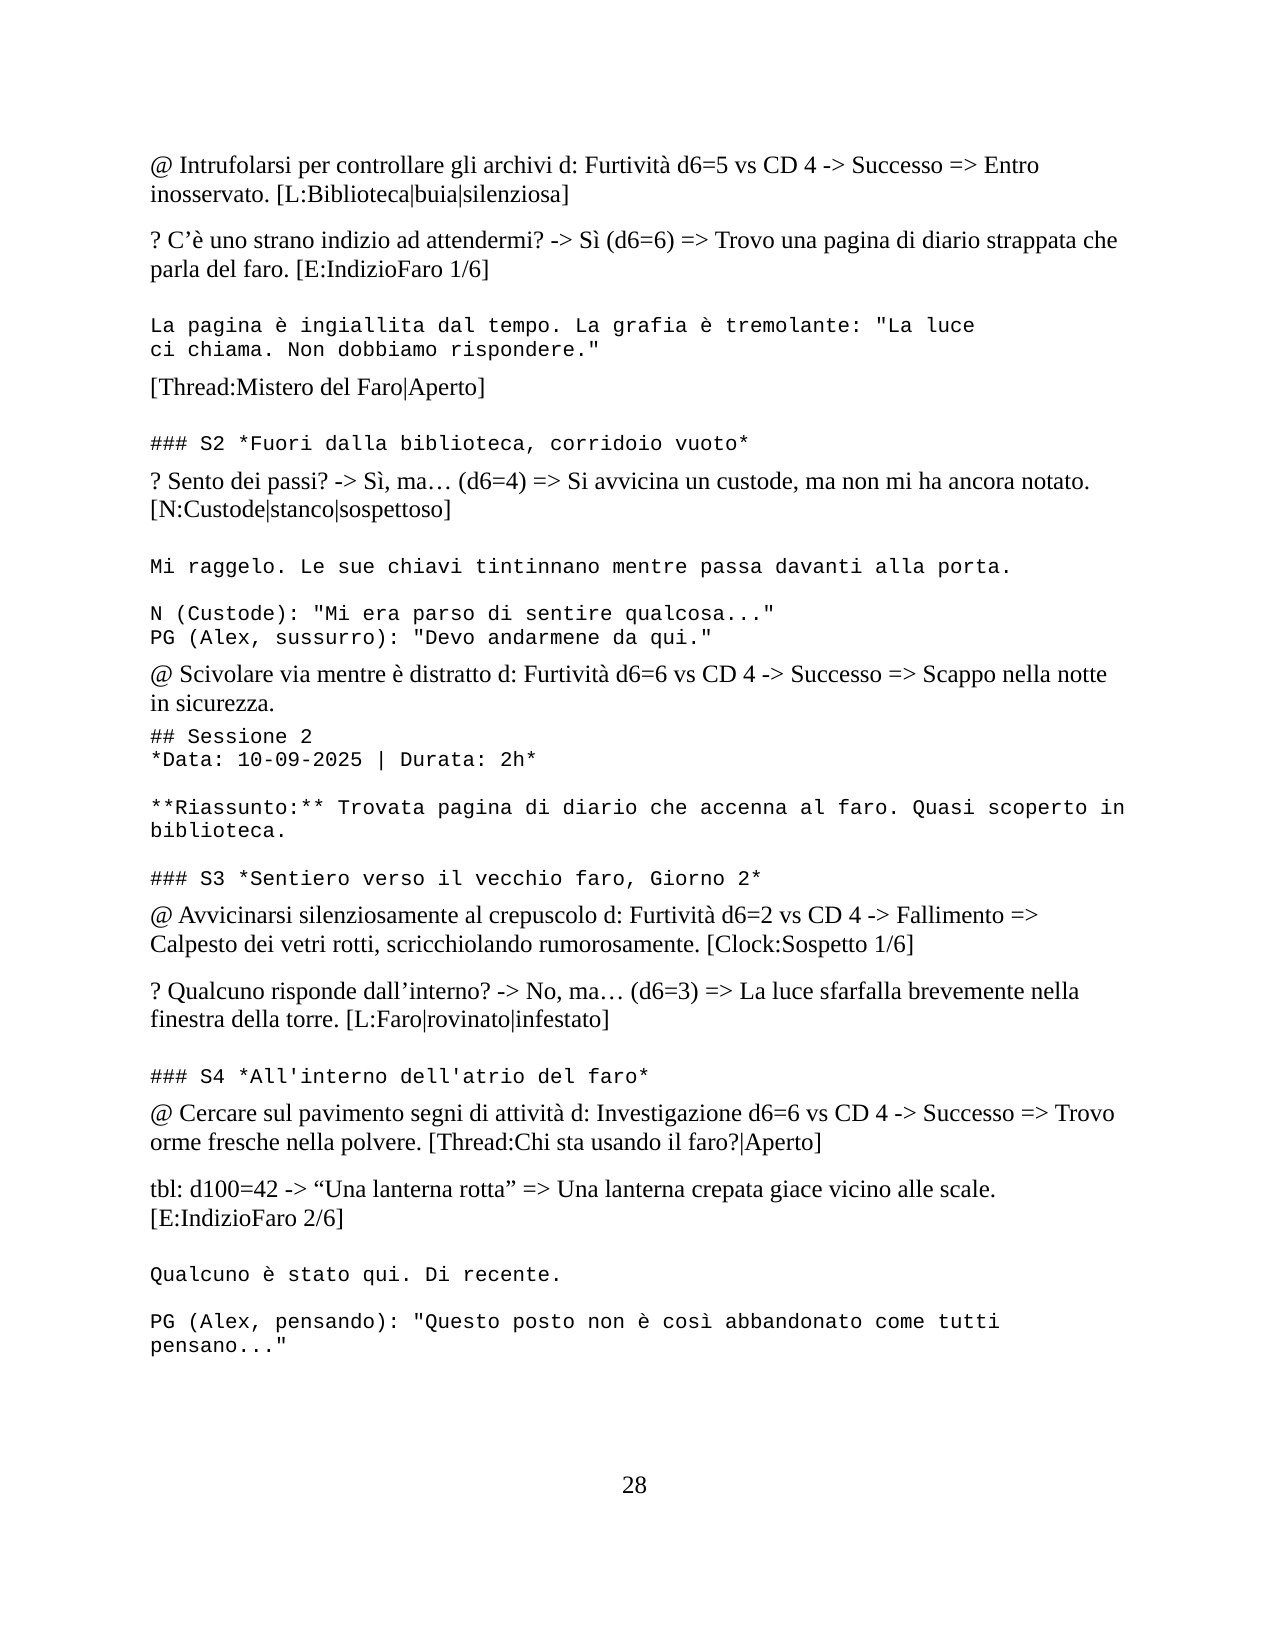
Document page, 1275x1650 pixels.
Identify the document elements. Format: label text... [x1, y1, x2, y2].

text N (Custode): "Mi era parso di sentire qualcosa..." [150, 603, 1125, 627]
text ## Sessione 2 [150, 726, 1125, 749]
text tbl: d100=42 -> “Una lanterna rotta” => Una lanterna crepata giace vicino alle scale. [E:IndizioFaro 2/6] [150, 1174, 1125, 1231]
text **Riassunto:** Trovata pagina di diario che accenna al faro. Quasi scoperto in biblioteca. [150, 797, 1125, 844]
text PG (Alex, pensando): "Questo posto non è così abbandonato come tutti pensano..." [150, 1311, 1125, 1358]
text ? Sento dei passi? -> Sì, ma… (d6=4) => Si avvicina un custode, ma non mi ha ancora notato. [N:Custode|stanco|sospettoso] [150, 466, 1125, 523]
text ? C’è uno strano indizio ad attendermi? -> Sì (d6=6) => Trovo una pagina di diario strappata che parla del faro. [E:IndizioFaro 1/6] [150, 225, 1125, 283]
text ### S4 *All'interno dell'atrio del faro* [150, 1066, 1125, 1089]
text ### S3 *Sentiero verso il vecchio faro, Giorno 2* [150, 868, 1125, 891]
text @ Cercare sul pavimento segni di attività d: Investigazione d6=6 vs CD 4 -> Successo => Trovo orme fresche nella polvere. [Thread:Chi sta usando il faro?|Aperto] [150, 1098, 1125, 1156]
text ci chiama. Non dobbiamo rispondere." [150, 339, 1125, 363]
text *Data: 10-09-2025 | Durata: 2h* [150, 749, 1125, 773]
text ### S2 *Fuori dalla biblioteca, corridoio vuoto* [150, 433, 1125, 457]
text Qualcuno è stato qui. Di recente. [150, 1264, 1125, 1288]
text PG (Alex, sussurro): "Devo andarmene da qui." [150, 627, 1125, 650]
text @ Intrufolarsi per controllare gli archivi d: Furtività d6=5 vs CD 4 -> Successo => Entro inosservato. [L:Biblioteca|buia|silenziosa] [150, 150, 1125, 207]
text @ Scivolare via mentre è distratto d: Furtività d6=6 vs CD 4 -> Successo => Scappo nella notte in sicurezza. [150, 659, 1125, 717]
text [Thread:Mistero del Faro|Aperto] [150, 372, 1125, 401]
text La pagina è ingiallita dal tempo. La grafia è tremolante: "La luce [150, 316, 1125, 339]
text @ Avvicinarsi silenziosamente al crepuscolo d: Furtività d6=2 vs CD 4 -> Fallimento => Calpesto dei vetri rotti, scricchiolando rumorosamente. [Clock:Sospetto 1/6] [150, 900, 1125, 958]
text Mi raggelo. Le sue chiavi tintinnano mentre passa davanti alla porta. [150, 556, 1125, 579]
text ? Qualcuno risponde dall’interno? -> No, ma… (d6=3) => La luce sfarfalla brevemente nella finestra della torre. [L:Faro|rovinato|infestato] [150, 976, 1125, 1033]
